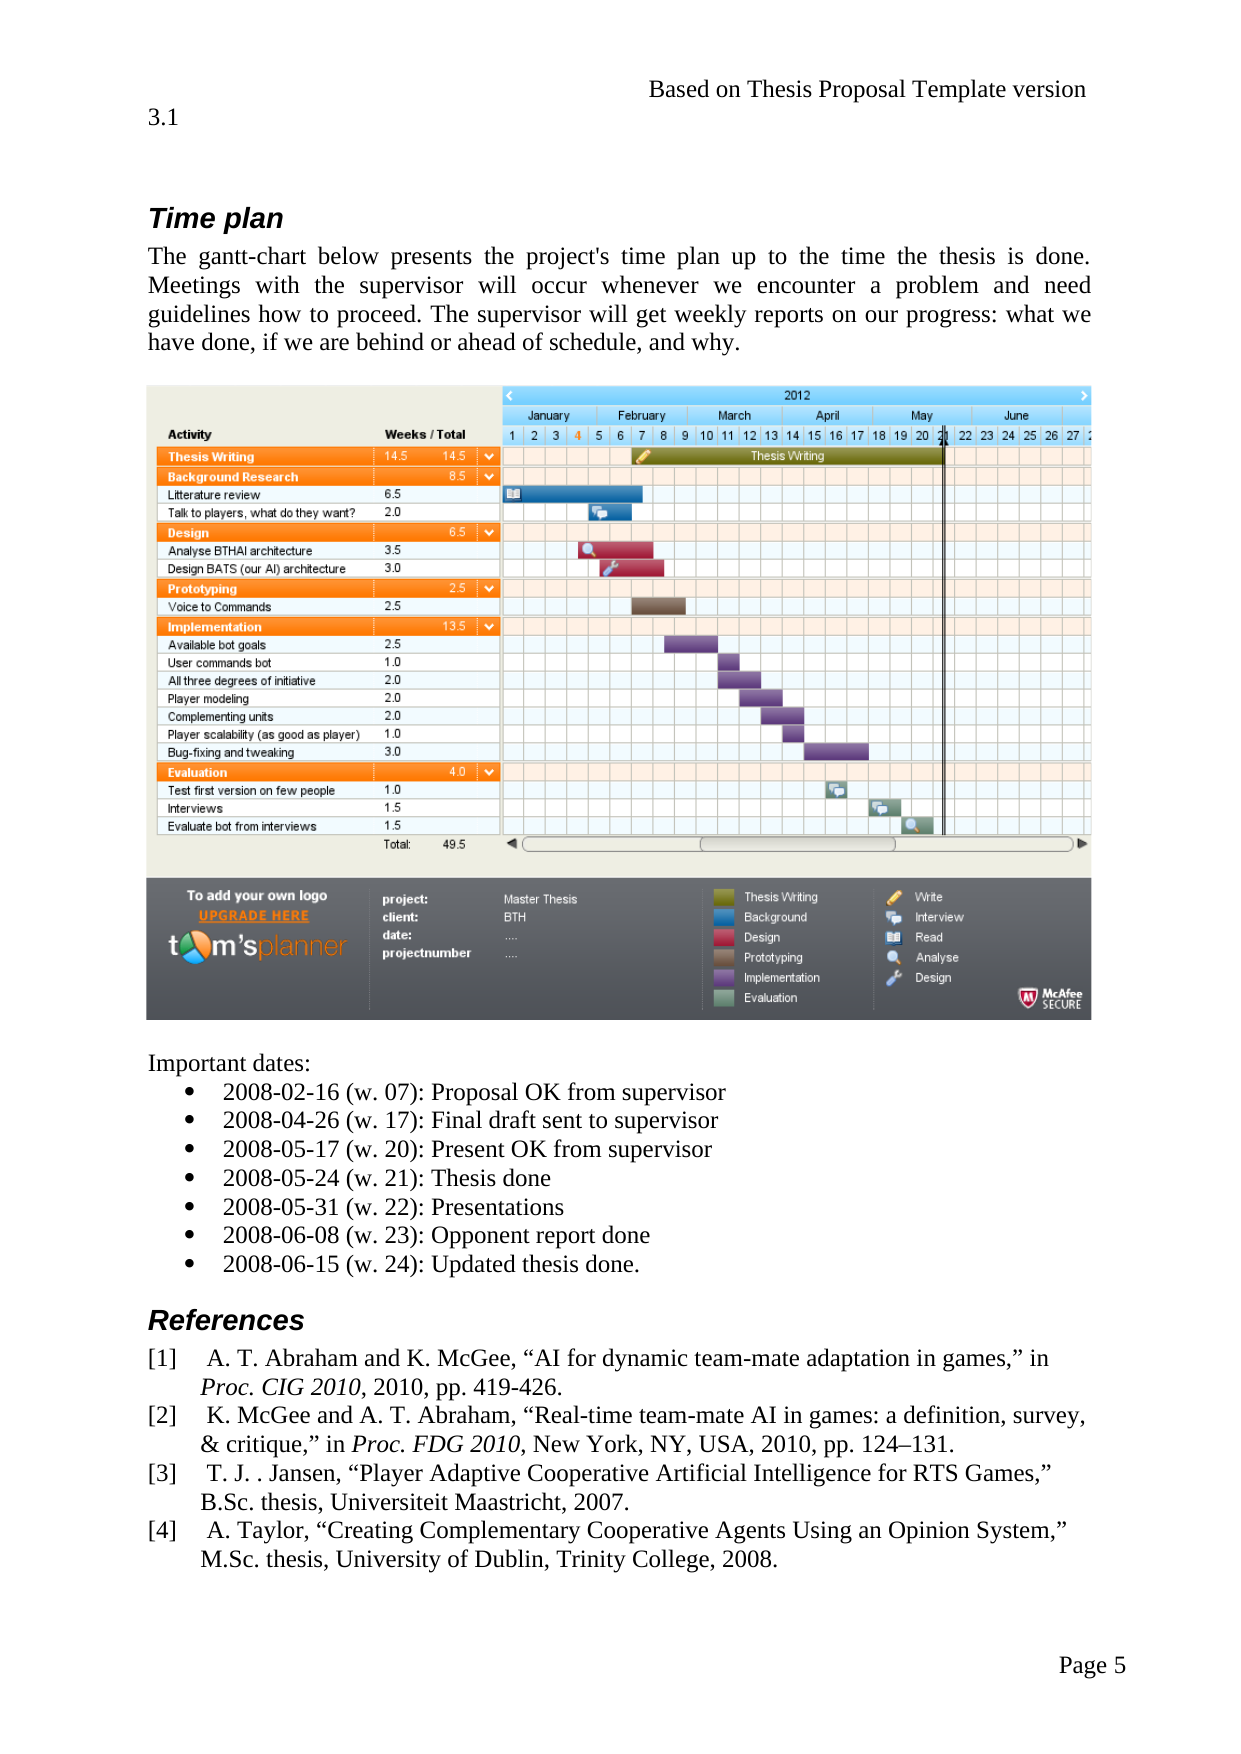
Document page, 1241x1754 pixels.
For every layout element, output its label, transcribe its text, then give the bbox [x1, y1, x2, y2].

list 2008-05-24 (w. 21): Thesis done [185, 1163, 1093, 1192]
text Important dates: [148, 1048, 1093, 1077]
list 2008-06-08 (w. 23): Opponent report done [185, 1221, 1093, 1249]
text [1] A. T. Abraham and K. McGee, “AI for dynamic team-mate adaptation in games,” in Proc. CIG 2010, 2010, pp. 419-426. [148, 1343, 1093, 1400]
text [3] T. J. . Jansen, “Player Adaptive Cooperative Artificial Intelligence for RTS Games,” B.Sc. thesis, Universiteit Maastricht, 2007. [148, 1458, 1093, 1515]
text The gantt-chart below presents the project's time plan up to the time the thesis is done. Meetings with the supervisor will occur whenever we encounter a problem and need guidelines how to proceed. The supervisor will get weekly reports on our progress: what we have done, if we are behind or ahead of schedule, and why. [148, 241, 1093, 356]
list 2008-05-17 (w. 20): Present OK from supervisor [185, 1134, 1093, 1163]
subtitle References [148, 1303, 1093, 1337]
list 2008-06-15 (w. 24): Updated thesis done. [185, 1249, 1093, 1278]
subtitle Time plan [148, 201, 1093, 235]
text [2] K. McGee and A. T. Abraham, “Real-time team-mate AI in games: a definition, survey, & critique,” in Proc. FDG 2010, New York, NY, USA, 2010, pp. 124–131. [148, 1400, 1093, 1458]
list 2008-04-26 (w. 17): Final draft sent to supervisor [185, 1106, 1093, 1134]
text [4] A. Taylor, “Creating Complementary Cooperative Agents Using an Opinion System,” M.Sc. thesis, University of Dublin, Trinity College, 2008. [148, 1515, 1093, 1573]
list 2008-05-31 (w. 22): Presentations [185, 1192, 1093, 1221]
list 2008-02-16 (w. 07): Proposal OK from supervisor [185, 1077, 1093, 1106]
picture [146, 385, 1092, 1020]
